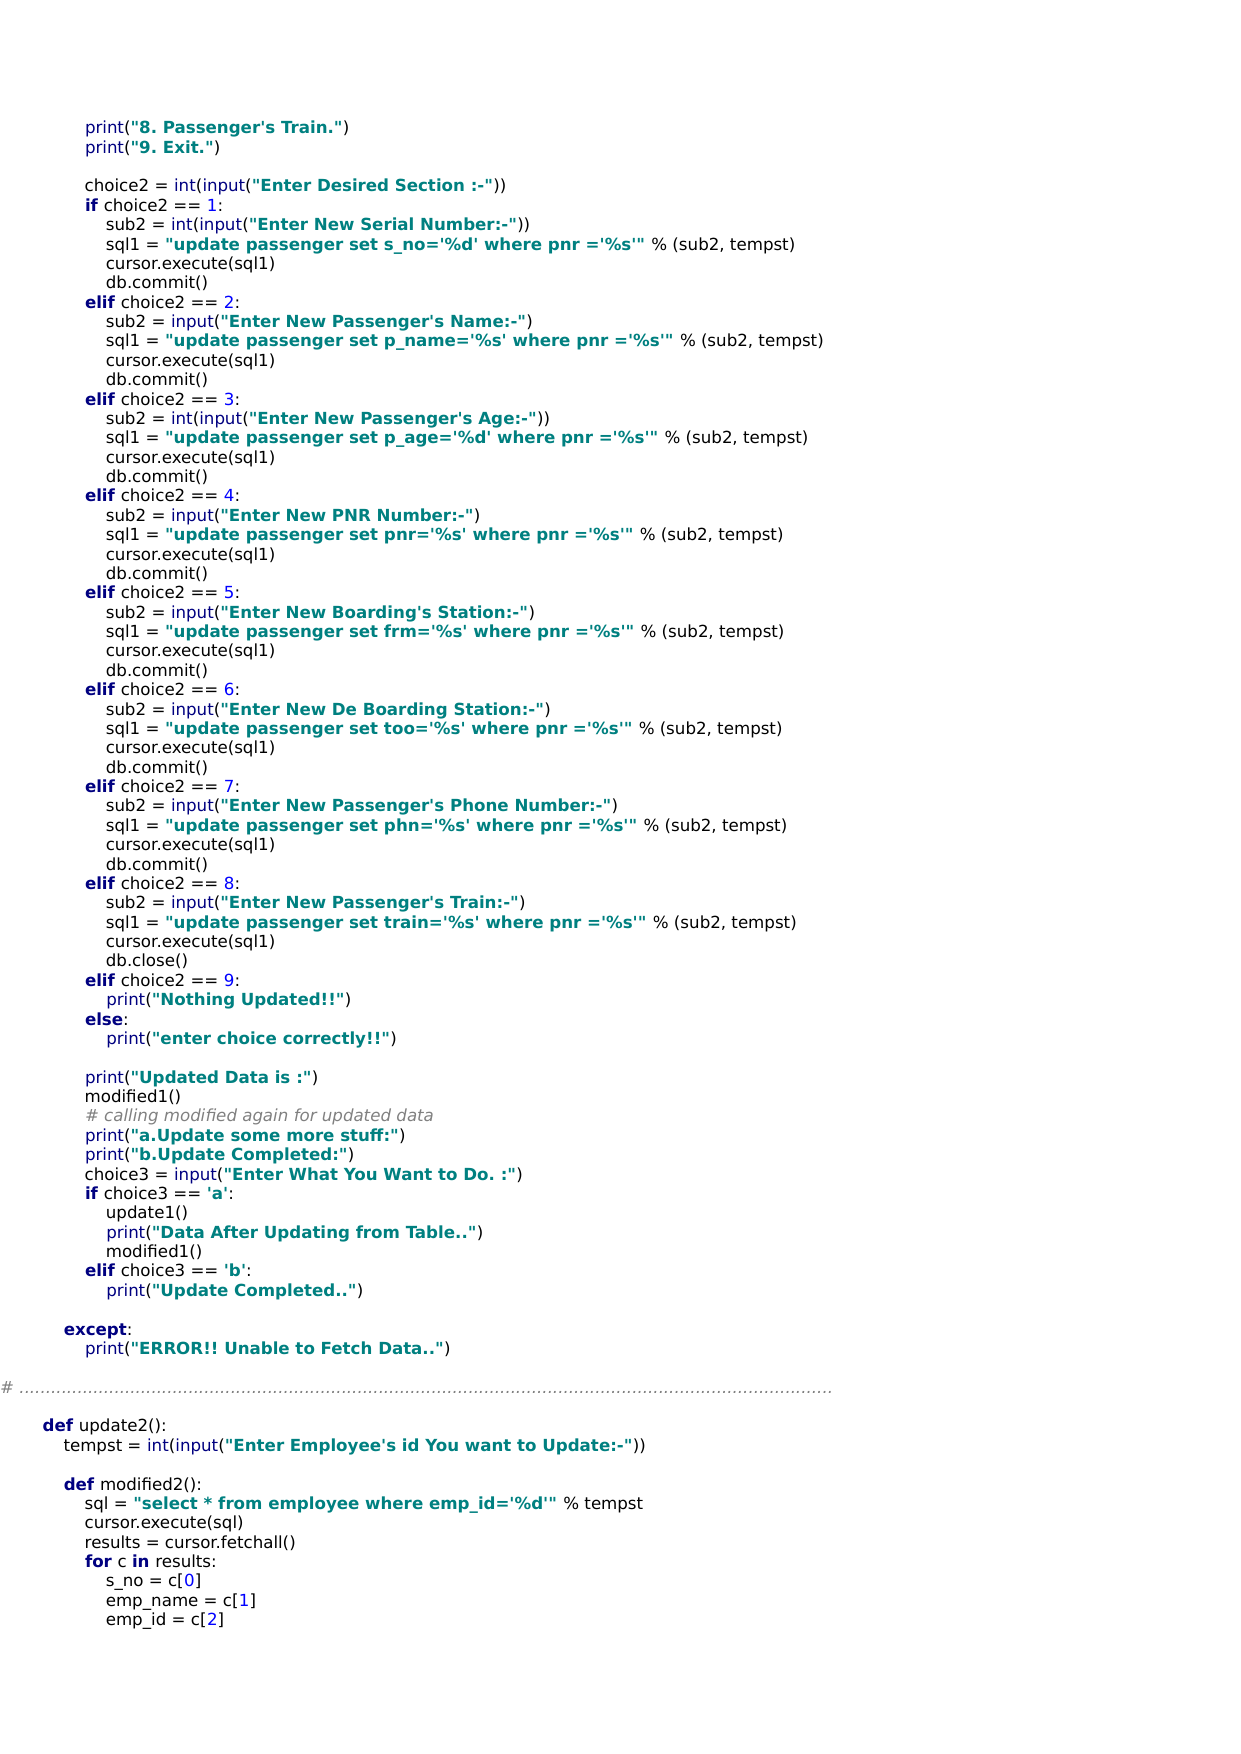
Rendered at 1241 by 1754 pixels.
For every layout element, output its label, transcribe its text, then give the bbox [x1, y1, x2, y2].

text print("8. Passenger's Train.") print("9. Exit.") choice2 = int(input("Enter Desired Section :-")) if choice2 == 1: sub2 = int(input("Enter New Serial Number:-")) sql1 = "update passenger set s_no='%d' where pnr ='%s'" % (sub2, tempst) cursor.execute(sql1) db.commit() elif choice2 == 2: sub2 = input("Enter New Passenger's Name:-") sql1 = "update passenger set p_name='%s' where pnr ='%s'" % (sub2, tempst) cursor.execute(sql1) db.commit() elif choice2 == 3: sub2 = int(input("Enter New Passenger's Age:-")) sql1 = "update passenger set p_age='%d' where pnr ='%s'" % (sub2, tempst) cursor.execute(sql1) db.commit() elif choice2 == 4: sub2 = input("Enter New PNR Number:-") sql1 = "update passenger set pnr='%s' where pnr ='%s'" % (sub2, tempst) cursor.execute(sql1) db.commit() elif choice2 == 5: sub2 = input("Enter New Boarding's Station:-") sql1 = "update passenger set frm='%s' where pnr ='%s'" % (sub2, tempst) cursor.execute(sql1) db.commit() elif choice2 == 6: sub2 = input("Enter New De Boarding Station:-") sql1 = "update passenger set too='%s' where pnr ='%s'" % (sub2, tempst) cursor.execute(sql1) db.commit() elif choice2 == 7: sub2 = input("Enter New Passenger's Phone Number:-") sql1 = "update passenger set phn='%s' where pnr ='%s'" % (sub2, tempst) cursor.execute(sql1) db.commit() elif choice2 == 8: sub2 = input("Enter New Passenger's Train:-") sql1 = "update passenger set train='%s' where pnr ='%s'" % (sub2, tempst) cursor.execute(sql1) db.close() elif choice2 == 9: print("Nothing Updated!!") else: print("enter choice correctly!!") print("Updated Data is :") modified1() # calling modified again for updated data print("a.Update some more stuff:") print("b.Update Completed:") choice3 = input("Enter What You Want to Do. :") if choice3 == 'a': update1() print("Data After Updating from Table..") modified1() elif choice3 == 'b': print("Update Completed..") except: print("ERROR!! Unable to Fetch Data..") # .......................................................................................................................................................... def update2(): tempst = int(input("Enter Employee's id You want to Update:-")) def modified2(): sql = "select * from employee where emp_id='%d'" % tempst cursor.execute(sql) results = cursor.fetchall() for c in results: s_no = c[0] emp_name = c[1] emp_id = c[2] [0, 118, 1240, 1629]
